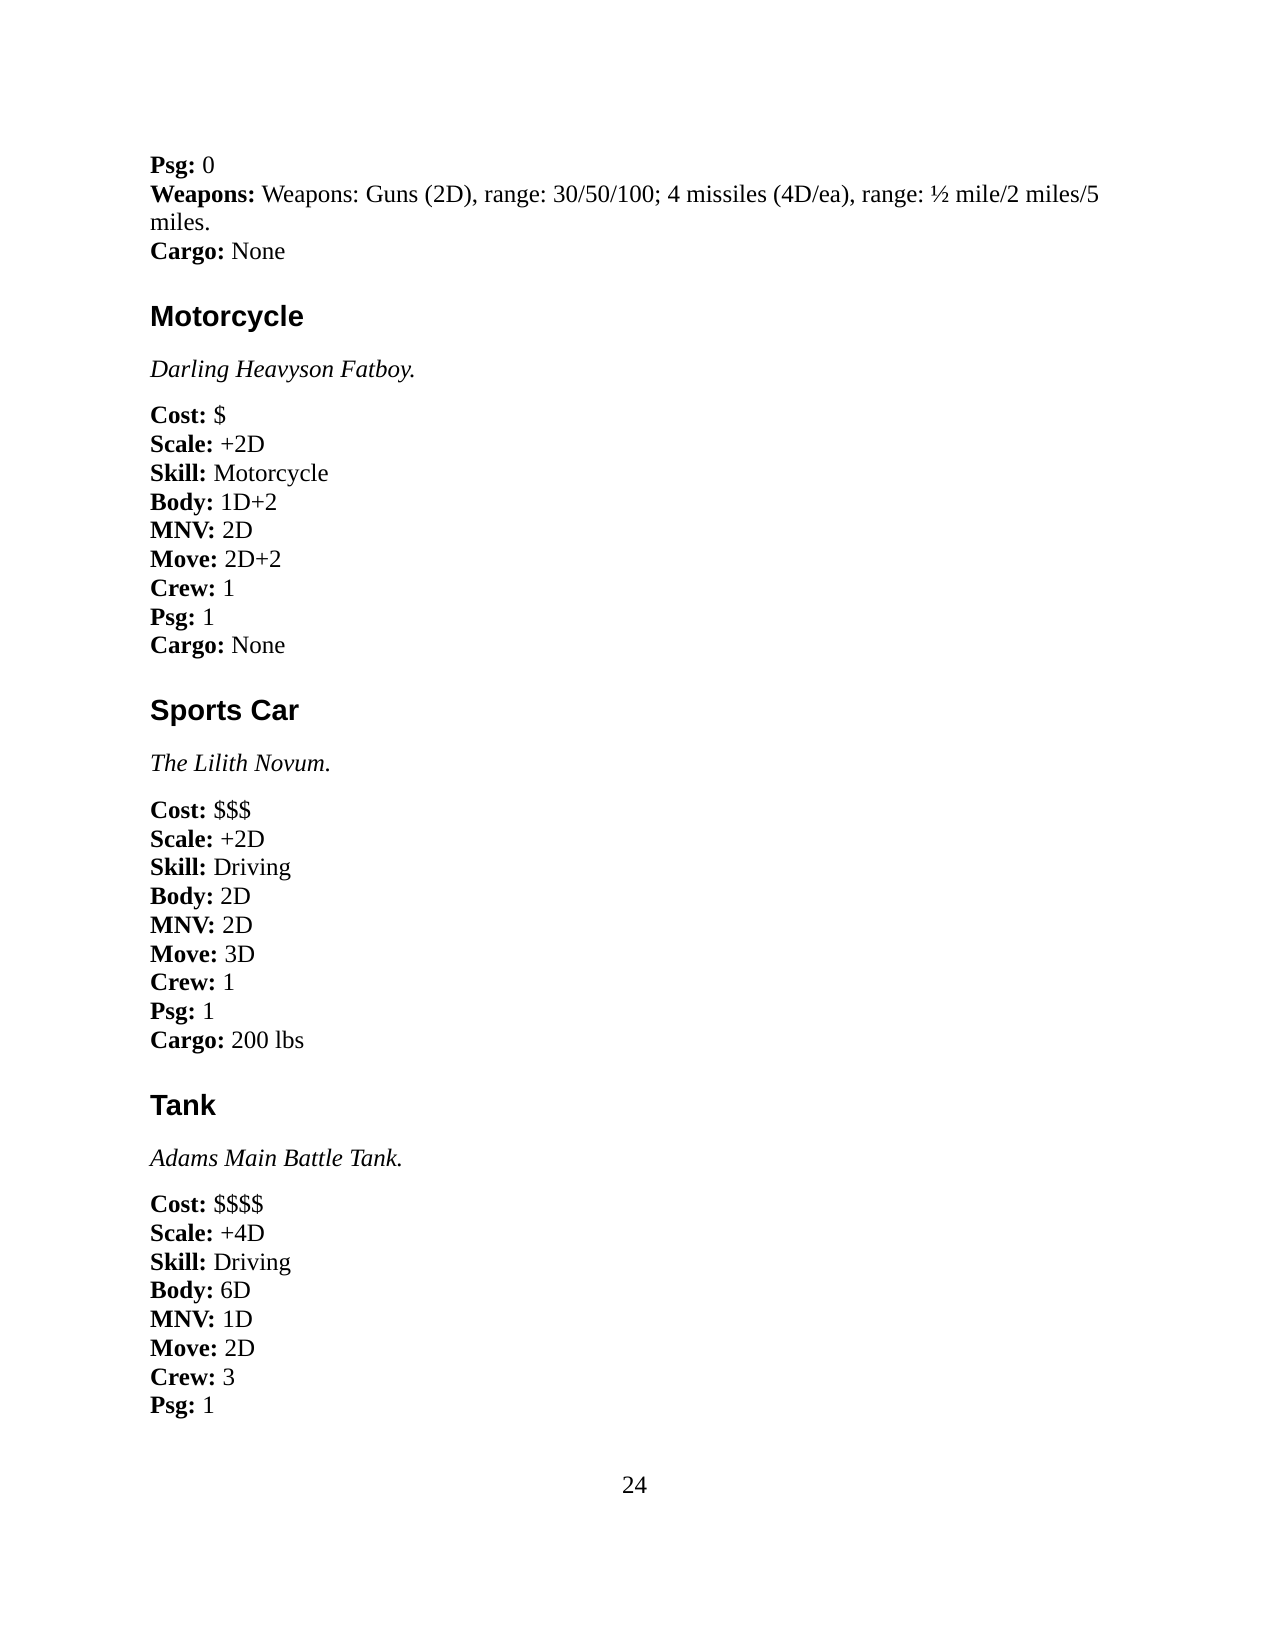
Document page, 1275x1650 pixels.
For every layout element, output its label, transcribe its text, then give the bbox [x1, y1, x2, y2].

text Cost: $$$$ Scale: +4D Skill: Driving Body: 6D MNV: 1D Move: 2D Crew: 3 Psg: 1 [150, 1189, 1125, 1419]
subtitle Tank [150, 1088, 1125, 1121]
text Darling Heavyson Fatboy. [150, 354, 1125, 383]
subtitle Sports Car [150, 693, 1125, 727]
text Psg: 0 Weapons: Weapons: Guns (2D), range: 30/50/100; 4 missiles (4D/ea), range: ½ mile/2 miles/5 miles. Cargo: None [150, 150, 1125, 265]
text The Lilith Novum. [150, 748, 1125, 777]
subtitle Motorcycle [150, 299, 1125, 332]
text Adams Main Battle Tank. [150, 1143, 1125, 1171]
text Cost: $ Scale: +2D Skill: Motorcycle Body: 1D+2 MNV: 2D Move: 2D+2 Crew: 1 Psg: 1 Cargo: None [150, 401, 1125, 659]
text Cost: $$$ Scale: +2D Skill: Driving Body: 2D MNV: 2D Move: 3D Crew: 1 Psg: 1 Cargo: 200 lbs [150, 795, 1125, 1054]
